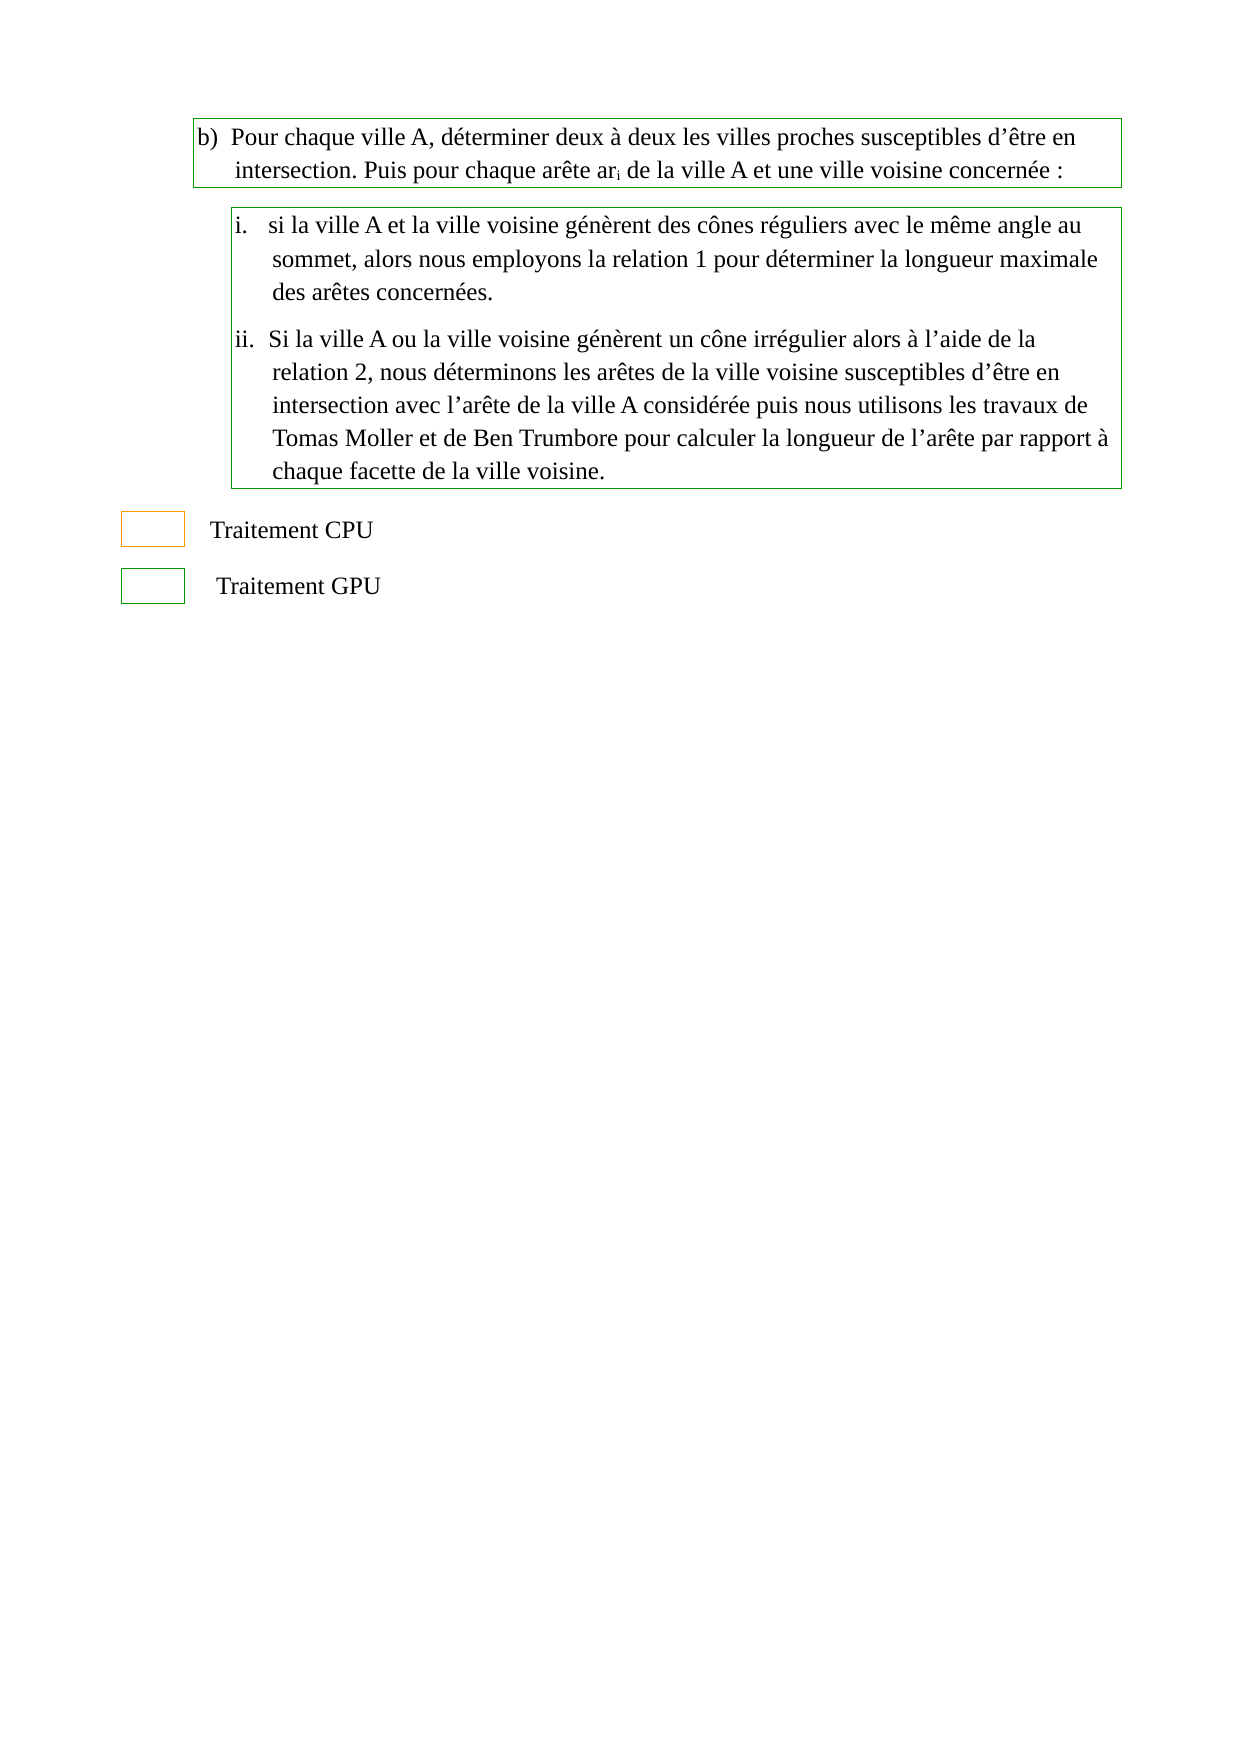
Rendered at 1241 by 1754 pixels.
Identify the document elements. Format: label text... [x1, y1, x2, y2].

list Si la ville A ou la ville voisine génèrent un cône irrégulier alors à l’aide de la relation 2, nous déterminons les arêtes de la ville voisine susceptibles d’être en intersection avec l’arête de la ville A considérée puis nous utilisons les travaux de Tomas Moller et de Ben Trumbore pour calculer la longueur de l’arête par rapport à chaque facette de la ville voisine. [232, 320, 1121, 488]
list si la ville A et la ville voisine génèrent des cônes réguliers avec le même angle au sommet, alors nous employons la relation 1 pour déterminer la longueur maximale des arêtes concernées. [232, 208, 1121, 305]
text Traitement CPU [118, 508, 1122, 547]
list Pour chaque ville A, déterminer deux à deux les villes proches susceptibles d’être en intersection. Puis pour chaque arête ari de la ville A et une ville voisine concernée : [194, 119, 1121, 187]
text Traitement GPU [118, 564, 1122, 607]
